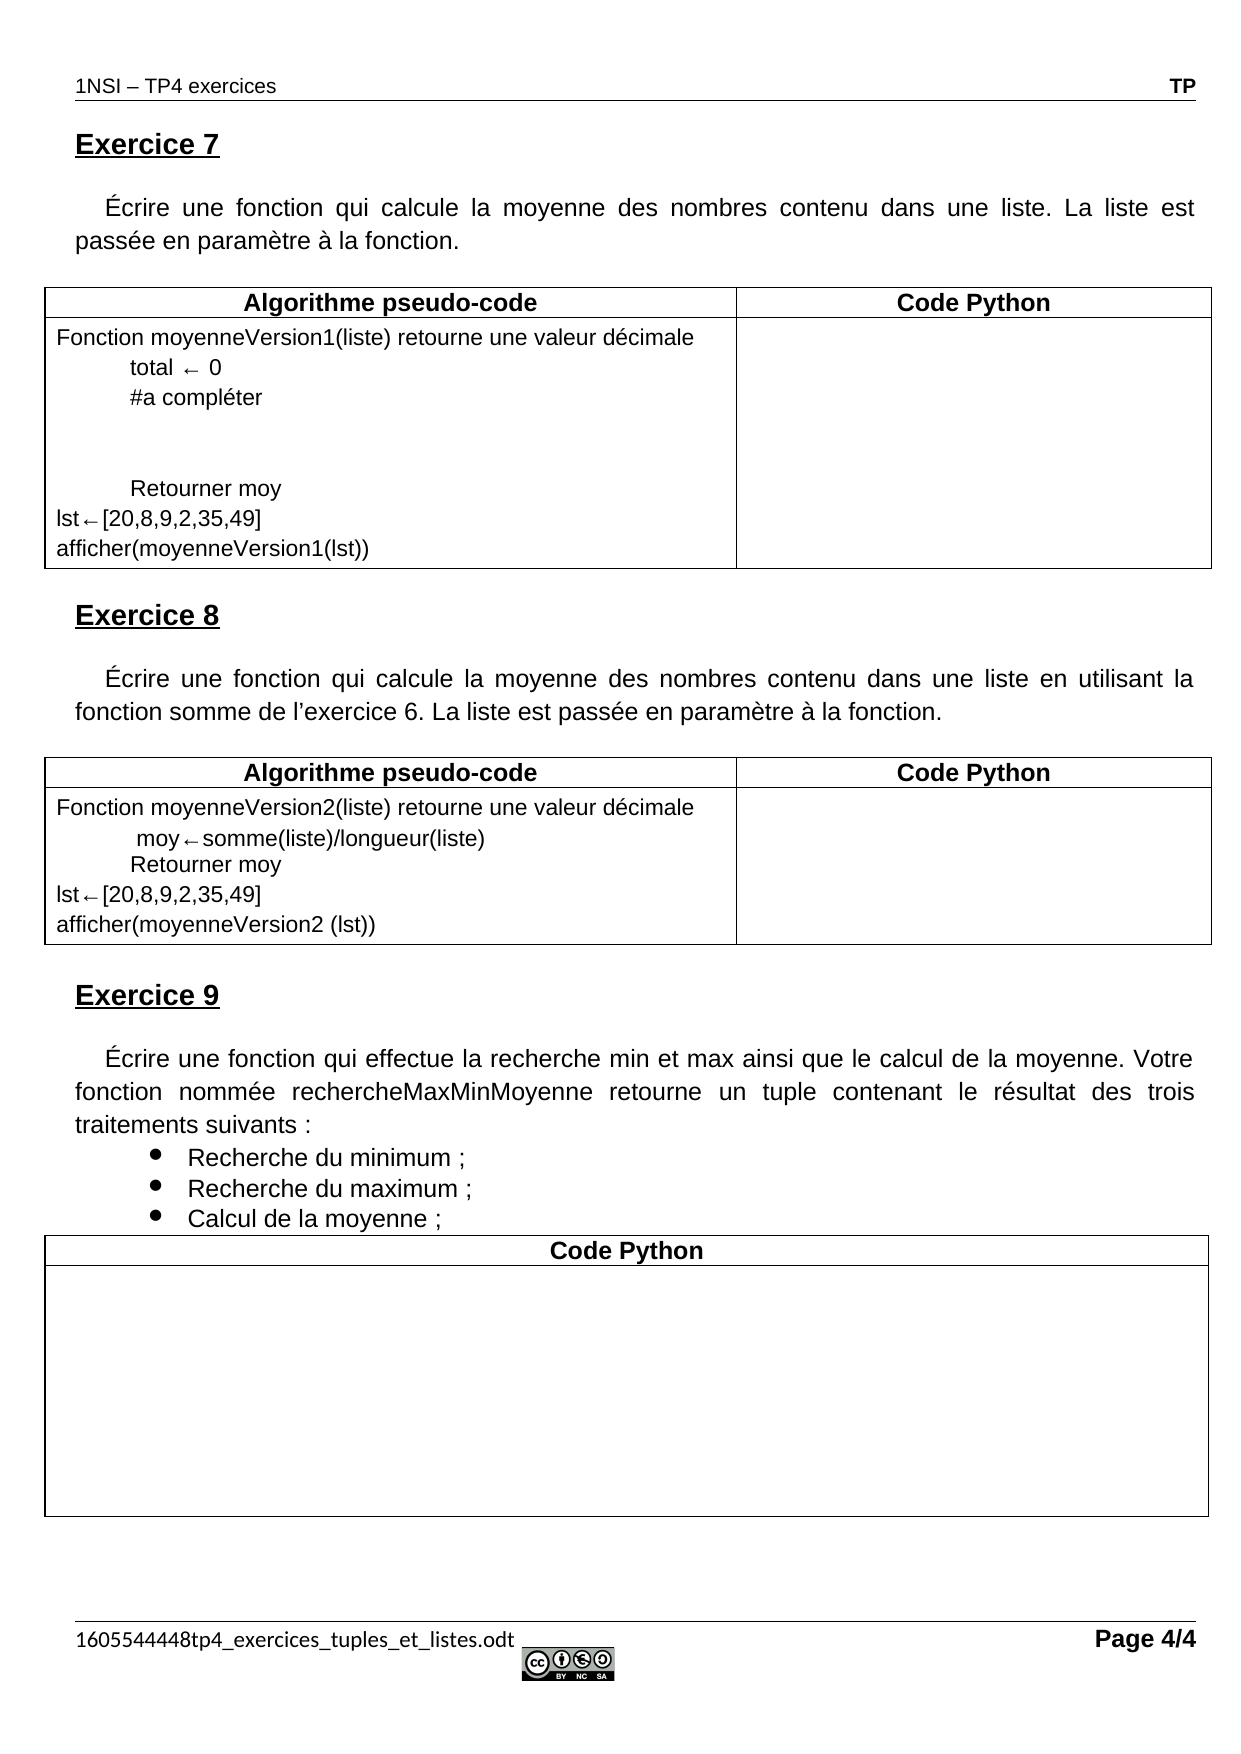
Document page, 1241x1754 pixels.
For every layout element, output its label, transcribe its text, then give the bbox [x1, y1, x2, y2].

list Calcul de la moyenne ; [150, 1204, 1196, 1235]
text Écrire une fonction qui calcule la moyenne des nombres contenu dans une liste. La liste est passée en paramètre à la fonction. [75, 193, 1196, 255]
text Exercice 8 [75, 598, 1196, 631]
table_header Code Python [46, 1236, 1208, 1265]
table_cell Fonction moyenneVersion1(liste) retourne une valeur décimale total ← 0 #a compléter Retourner moy lst←[20,8,9,2,35,49] afficher(moyenneVersion1(lst)) [46, 318, 736, 568]
table_header Algorithme pseudo-code [46, 758, 736, 787]
text Exercice 7 [75, 127, 1196, 161]
table_cell Fonction moyenneVersion2(liste) retourne une valeur décimale moy←somme(liste)/longueur(liste) Retourner moy lst←[20,8,9,2,35,49] afficher(moyenneVersion2 (lst)) [46, 788, 736, 944]
list Recherche du minimum ; [150, 1143, 1196, 1174]
text Exercice 9 [75, 978, 1196, 1012]
table_header Code Python [737, 758, 1211, 787]
table_header Algorithme pseudo-code [46, 288, 736, 317]
list Recherche du maximum ; [150, 1174, 1196, 1204]
table_cell [46, 1266, 1208, 1516]
text Écrire une fonction qui calcule la moyenne des nombres contenu dans une liste en utilisant la fonction somme de l’exercice 6. La liste est passée en paramètre à la fonction. [75, 664, 1196, 726]
table_cell [737, 788, 1211, 944]
table_header Code Python [737, 288, 1211, 317]
table_cell [737, 318, 1211, 568]
text Écrire une fonction qui effectue la recherche min et max ainsi que le calcul de la moyenne. Votre fonction nommée rechercheMaxMinMoyenne retourne un tuple contenant le résultat des trois traitements suivants : [75, 1044, 1196, 1139]
picture [521, 1647, 615, 1681]
